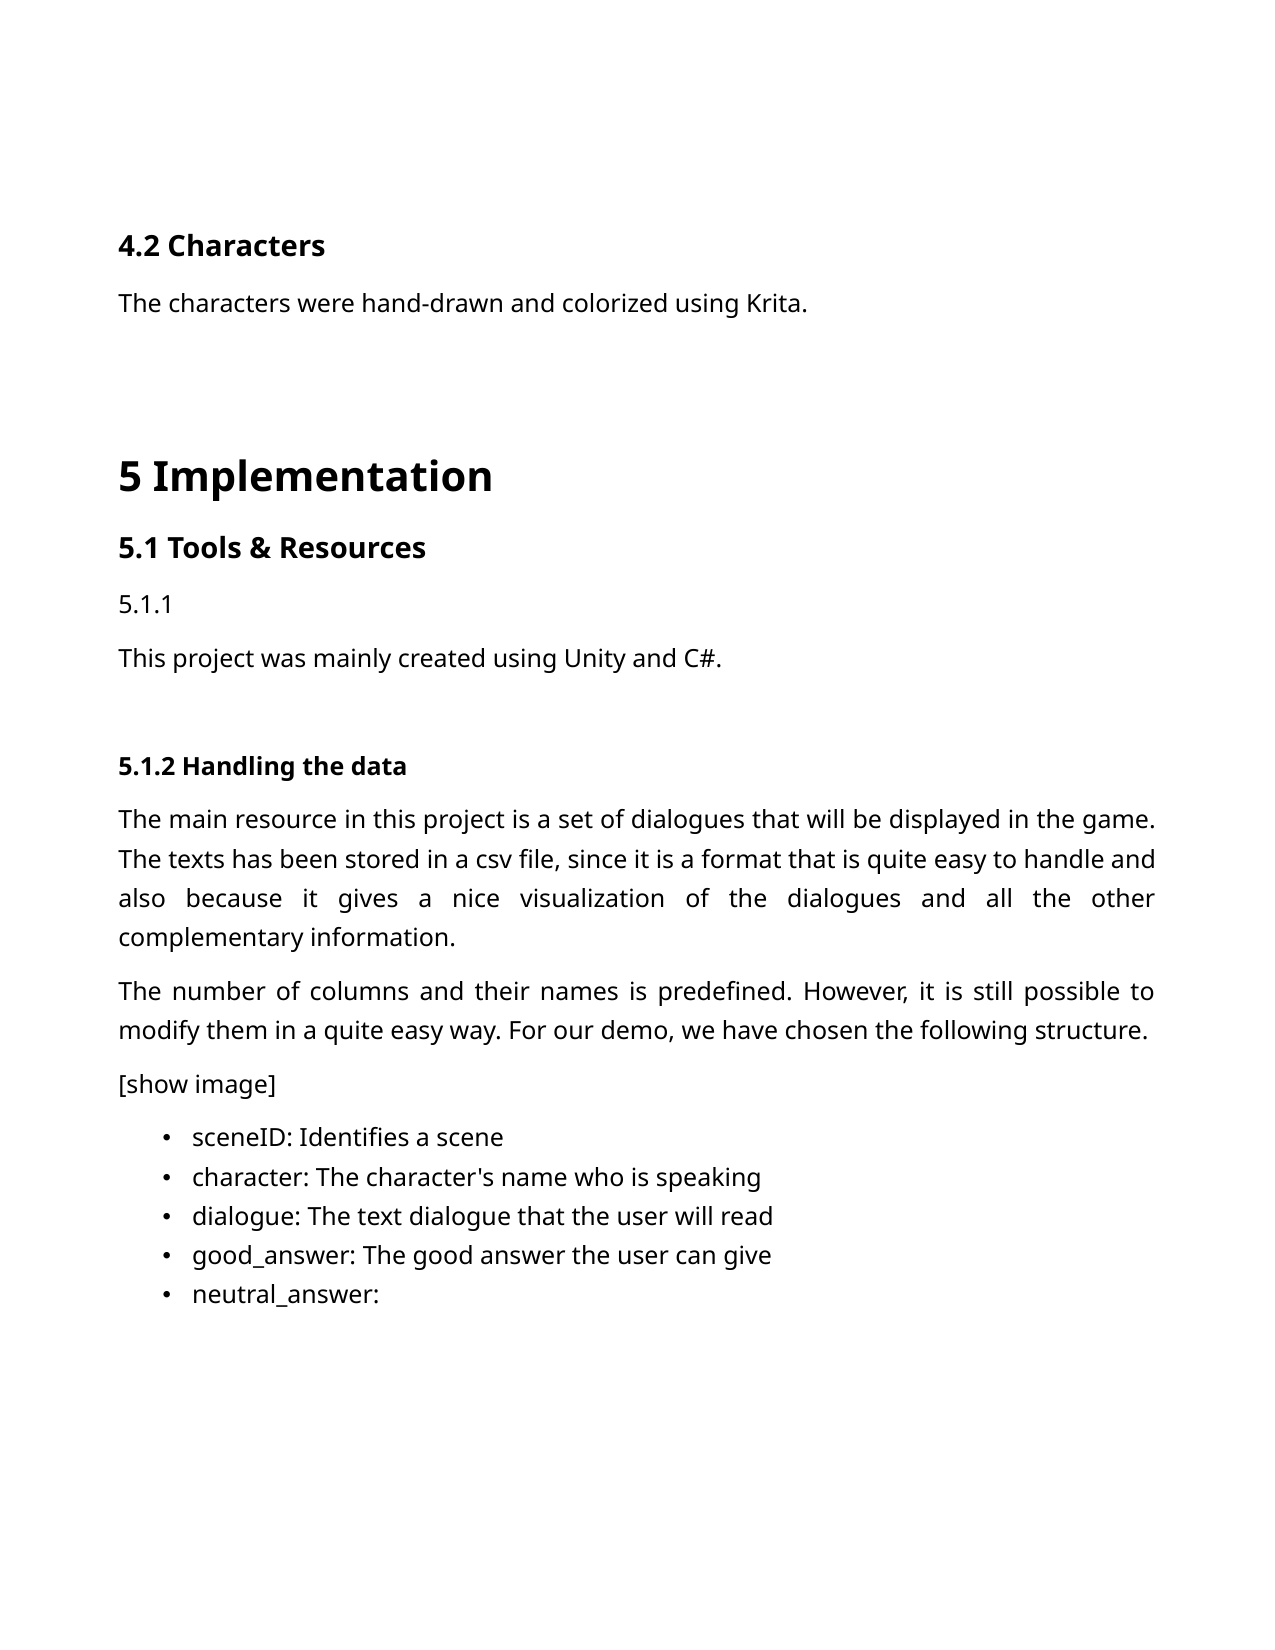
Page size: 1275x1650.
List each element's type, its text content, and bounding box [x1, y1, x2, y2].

text 5 Implementation [118, 447, 1157, 504]
text 5.1.1 [118, 587, 1157, 621]
list neutral_answer: [162, 1277, 1157, 1311]
text The number of columns and their names is predefined. However, it is still possible to modify them in a quite easy way. For our demo, we have chosen the following structure. [118, 973, 1157, 1047]
text [show image] [118, 1066, 1157, 1100]
text 4.2 Characters [118, 226, 1157, 265]
text The characters were hand-drawn and colorized using Krita. [118, 286, 1157, 320]
list dialogue: The text dialogue that the user will read [162, 1198, 1157, 1232]
text The main resource in this project is a set of dialogues that will be displayed in the game. The texts has been stored in a csv file, since it is a format that is quite easy to handle and also because it gives a nice visualization of the dialogues and all the other complementary information. [118, 802, 1157, 954]
list good_answer: The good answer the user can give [162, 1237, 1157, 1272]
list sceneID: Identifies a scene [162, 1120, 1157, 1154]
list character: The character's name who is speaking [162, 1159, 1157, 1193]
text This project was mainly created using Unity and C#. [118, 641, 1157, 675]
text 5.1 Tools & Resources [118, 527, 1157, 567]
text 5.1.2 Handling the data [118, 748, 1157, 782]
